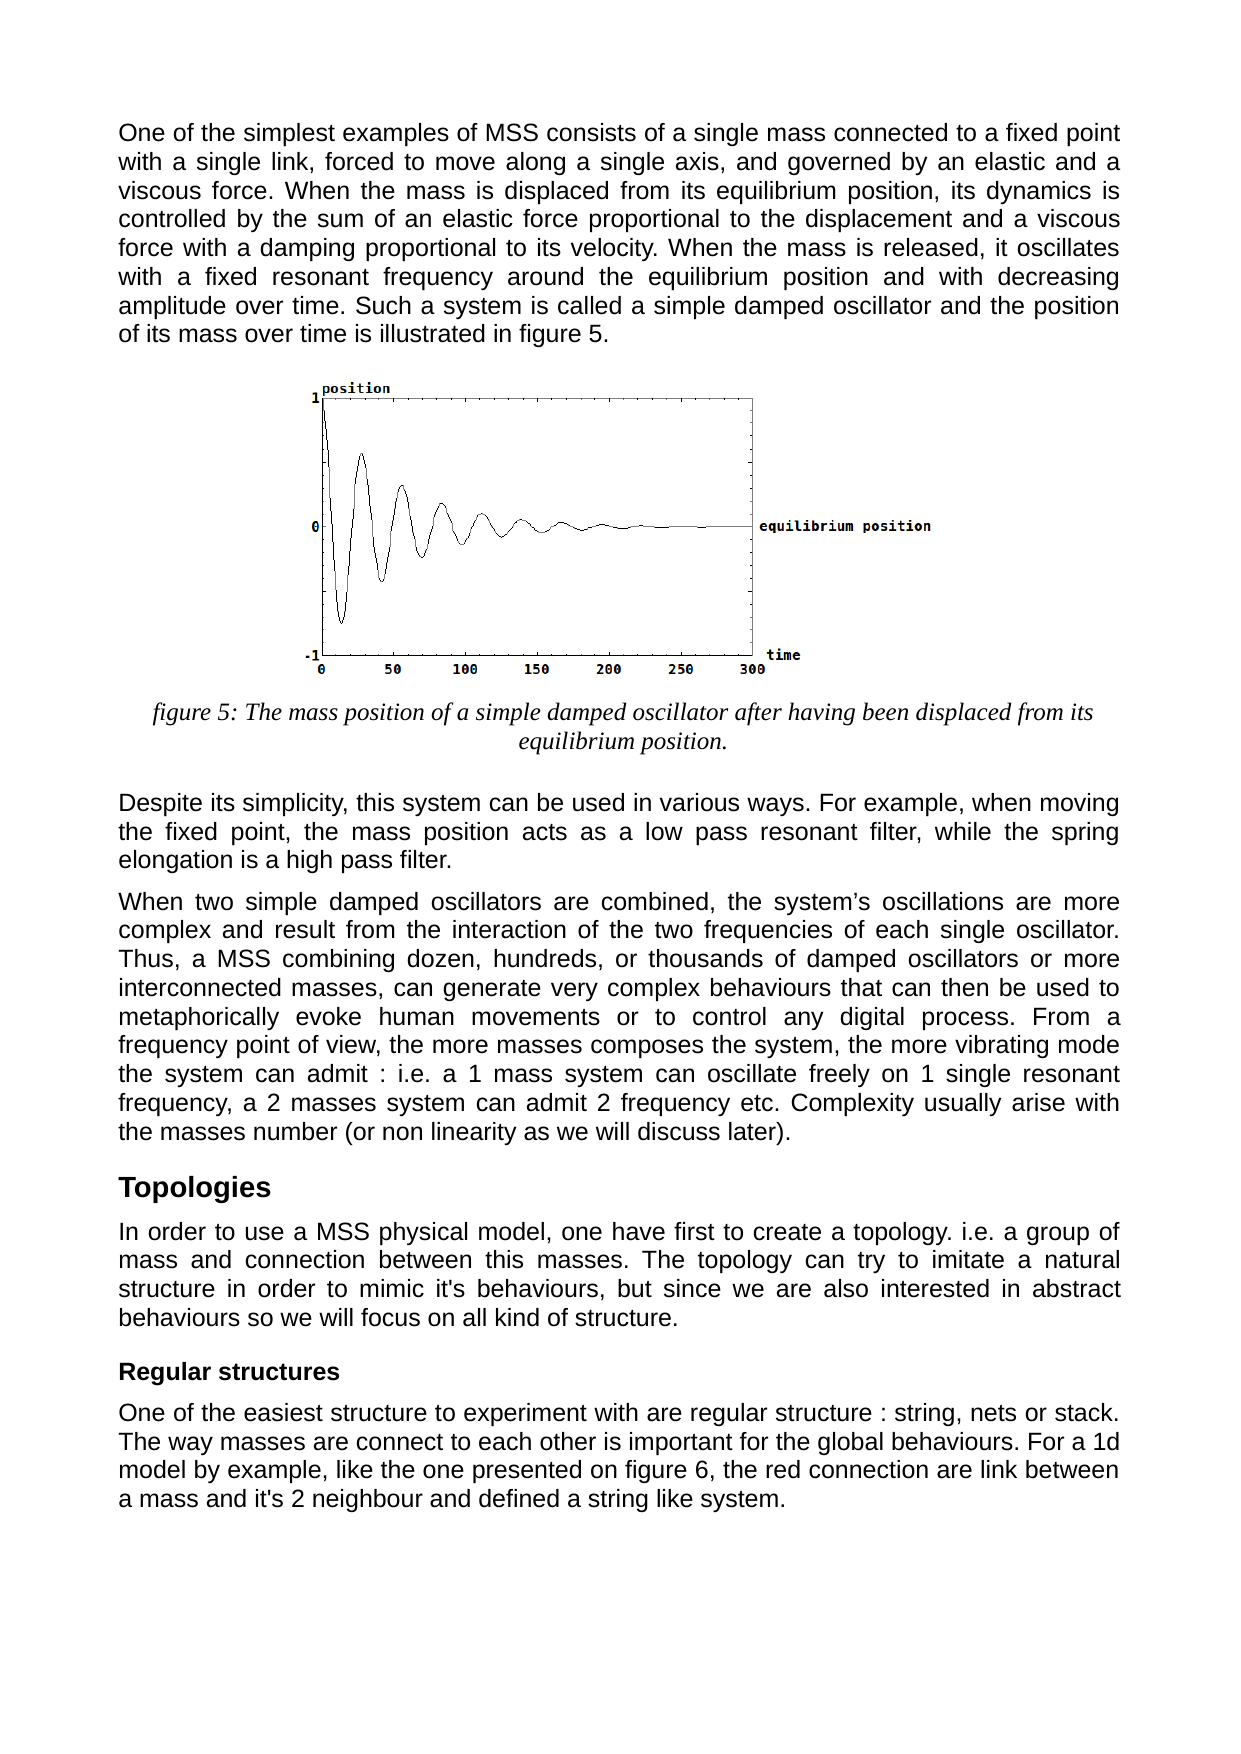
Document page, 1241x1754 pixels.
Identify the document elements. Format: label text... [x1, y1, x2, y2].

text In order to use a MSS physical model, one have first to create a topology. i.e. a group of mass and connection between this masses. The topology can try to imitate a natural structure in order to mimic it's behaviours, but since we are also interested in abstract behaviours so we will focus on all kind of structure. [118, 1217, 1122, 1332]
subtitle Regular structures [118, 1357, 1122, 1385]
subtitle Topologies [118, 1171, 1122, 1204]
text figure 5: The mass position of a simple damped oscillator after having been displaced from its equilibrium position. [123, 387, 1126, 754]
picture [305, 374, 943, 697]
text Despite its simplicity, this system can be used in various ways. For example, when moving the fixed point, the mass position acts as a low pass resonant filter, while the spring elongation is a high pass filter. [118, 361, 1126, 874]
text One of the easiest structure to experiment with are regular structure : string, nets or stack. The way masses are connect to each other is important for the global behaviours. For a 1d model by example, like the one presented on figure 6, the red connection are link between a mass and it's 2 neighbour and defined a string like system. [118, 1398, 1122, 1513]
text When two simple damped oscillators are combined, the system’s oscillations are more complex and result from the interaction of the two frequencies of each single oscillator. Thus, a MSS combining dozen, hundreds, or thousands of damped oscillators or more interconnected masses, can generate very complex behaviours that can then be used to metaphorically evoke human movements or to control any digital process. From a frequency point of view, the more masses composes the system, the more vibrating mode the system can admit : i.e. a 1 mass system can oscillate freely on 1 single resonant frequency, a 2 masses system can admit 2 frequency etc. Complexity usually arise with the masses number (or non linearity as we will discuss later). [118, 887, 1122, 1146]
text One of the simplest examples of MSS consists of a single mass connected to a fixed point with a single link, forced to move along a single axis, and governed by an elastic and a viscous force. When the mass is displaced from its equilibrium position, its dynamics is controlled by the sum of an elastic force proportional to the displacement and a viscous force with a damping proportional to its velocity. When the mass is released, it oscillates with a fixed resonant frequency around the equilibrium position and with decreasing amplitude over time. Such a system is called a simple damped oscillator and the position of its mass over time is illustrated in figure 5. [118, 118, 1122, 348]
